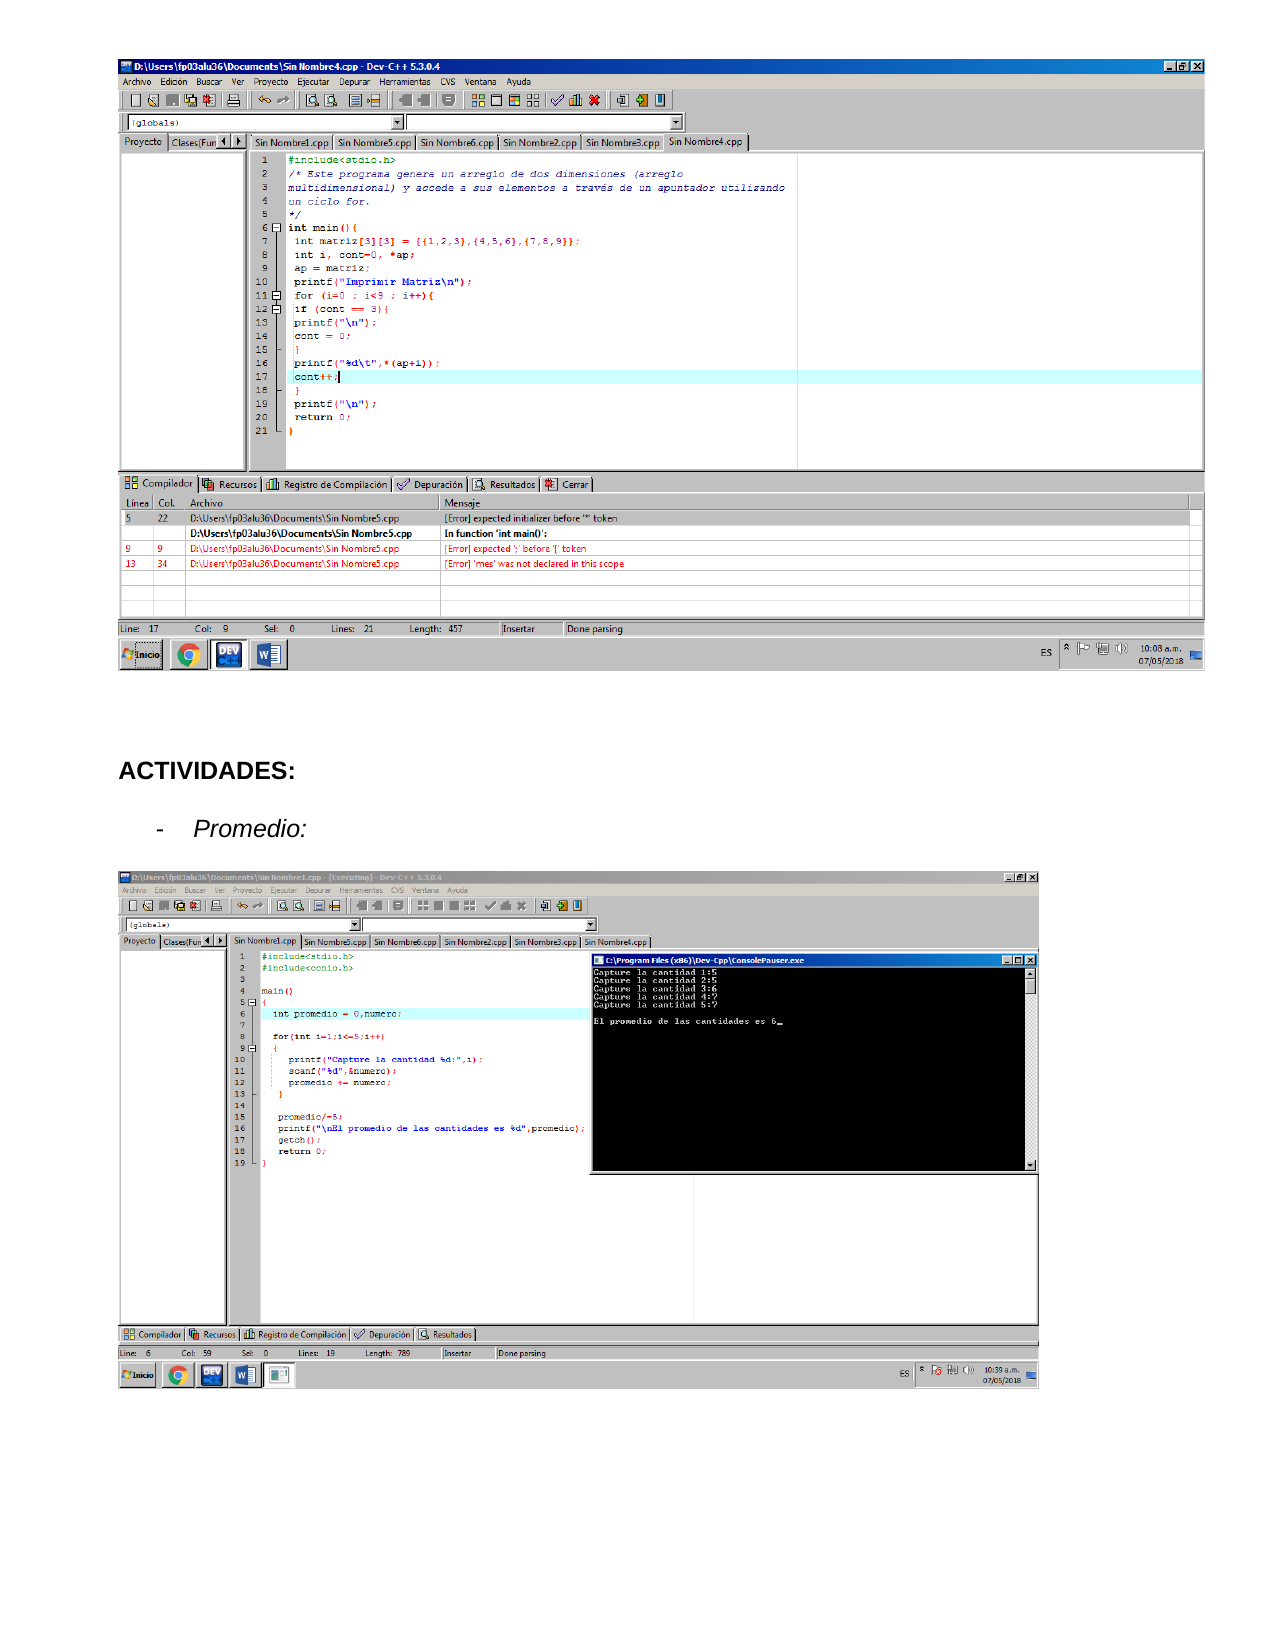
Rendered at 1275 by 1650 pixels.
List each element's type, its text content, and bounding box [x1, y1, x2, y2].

text ACTIVIDADES: [118, 756, 1205, 785]
list Promedio: [156, 814, 1205, 843]
